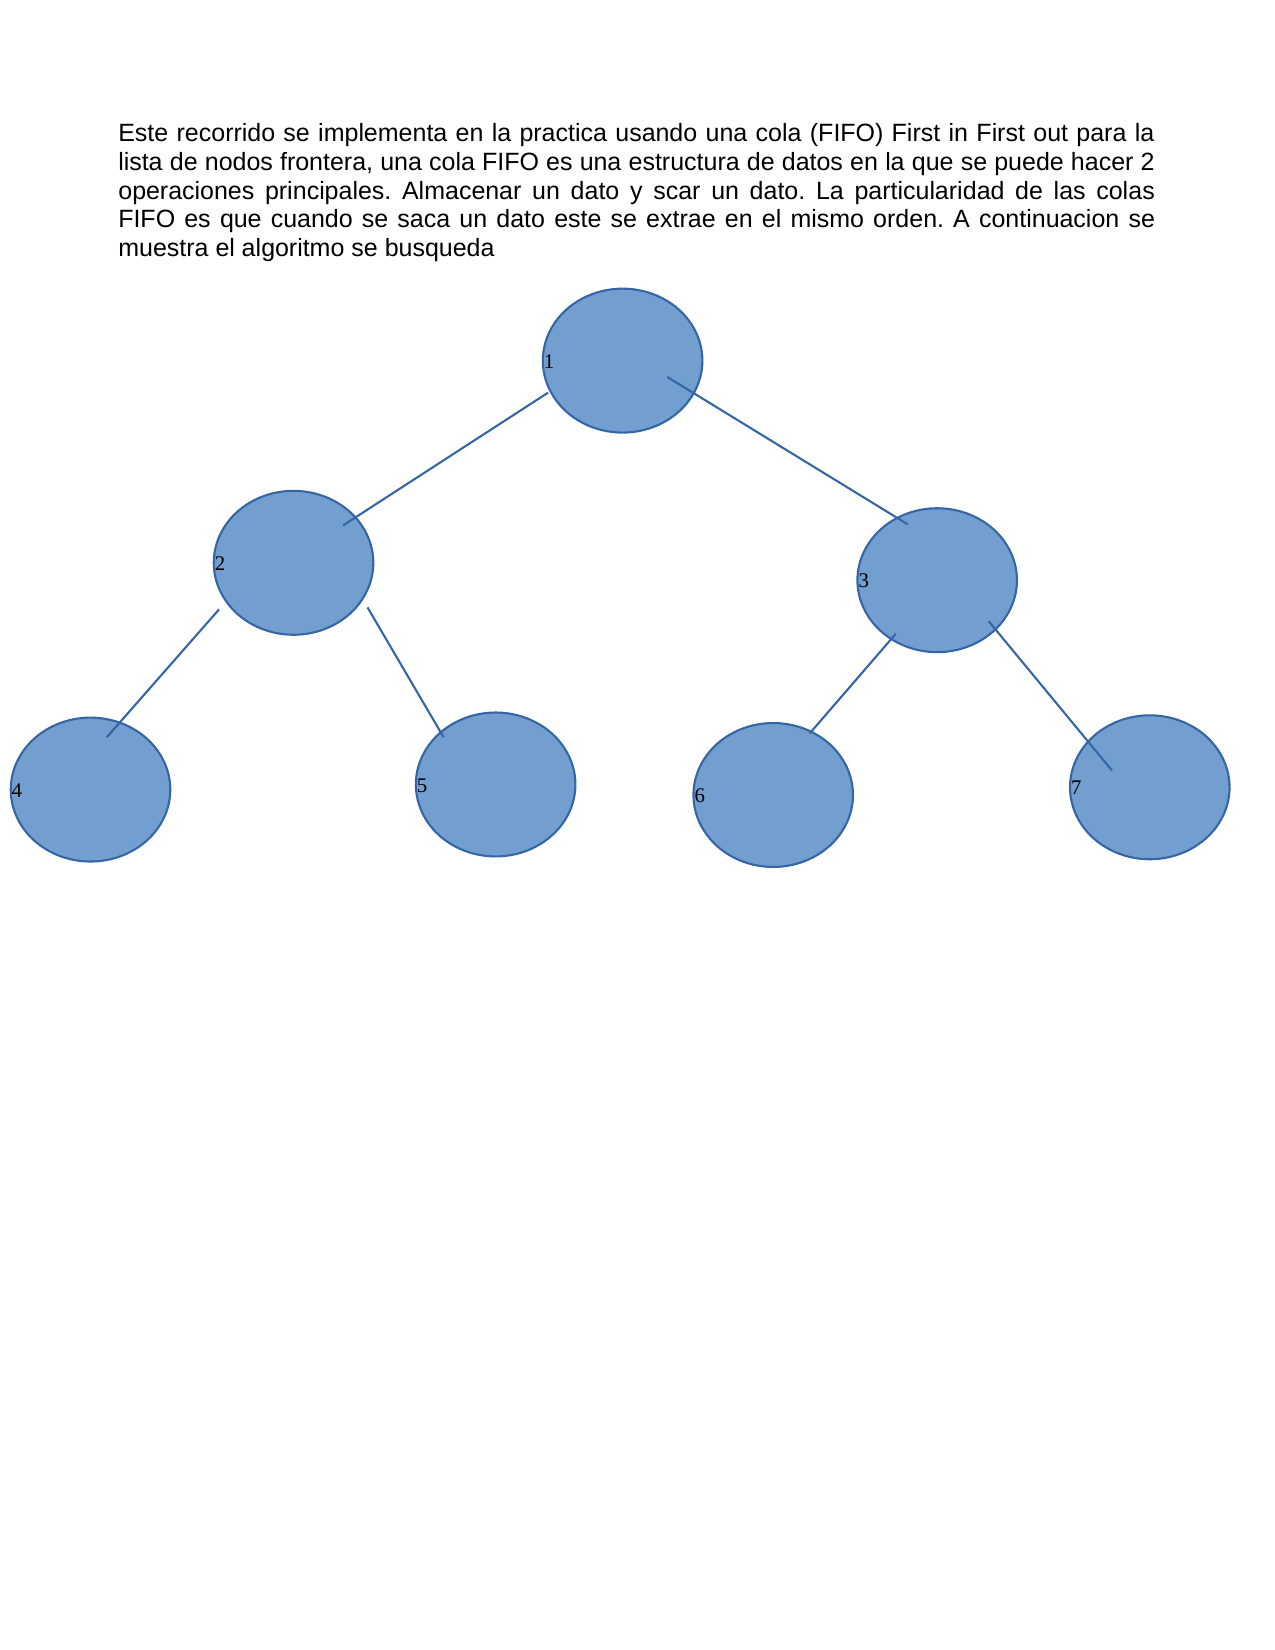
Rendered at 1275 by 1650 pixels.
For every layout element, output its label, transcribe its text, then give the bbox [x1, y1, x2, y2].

text Este recorrido se implementa en la practica usando una cola (FIFO) First in First out para la lista de nodos frontera, una cola FIFO es una estructura de datos en la que se puede hacer 2 operaciones principales. Almacenar un dato y scar un dato. La particularidad de las colas FIFO es que cuando se saca un dato este se extrae en el mismo orden. A continuacion se muestra el algoritmo se busqueda [118, 118, 1157, 262]
